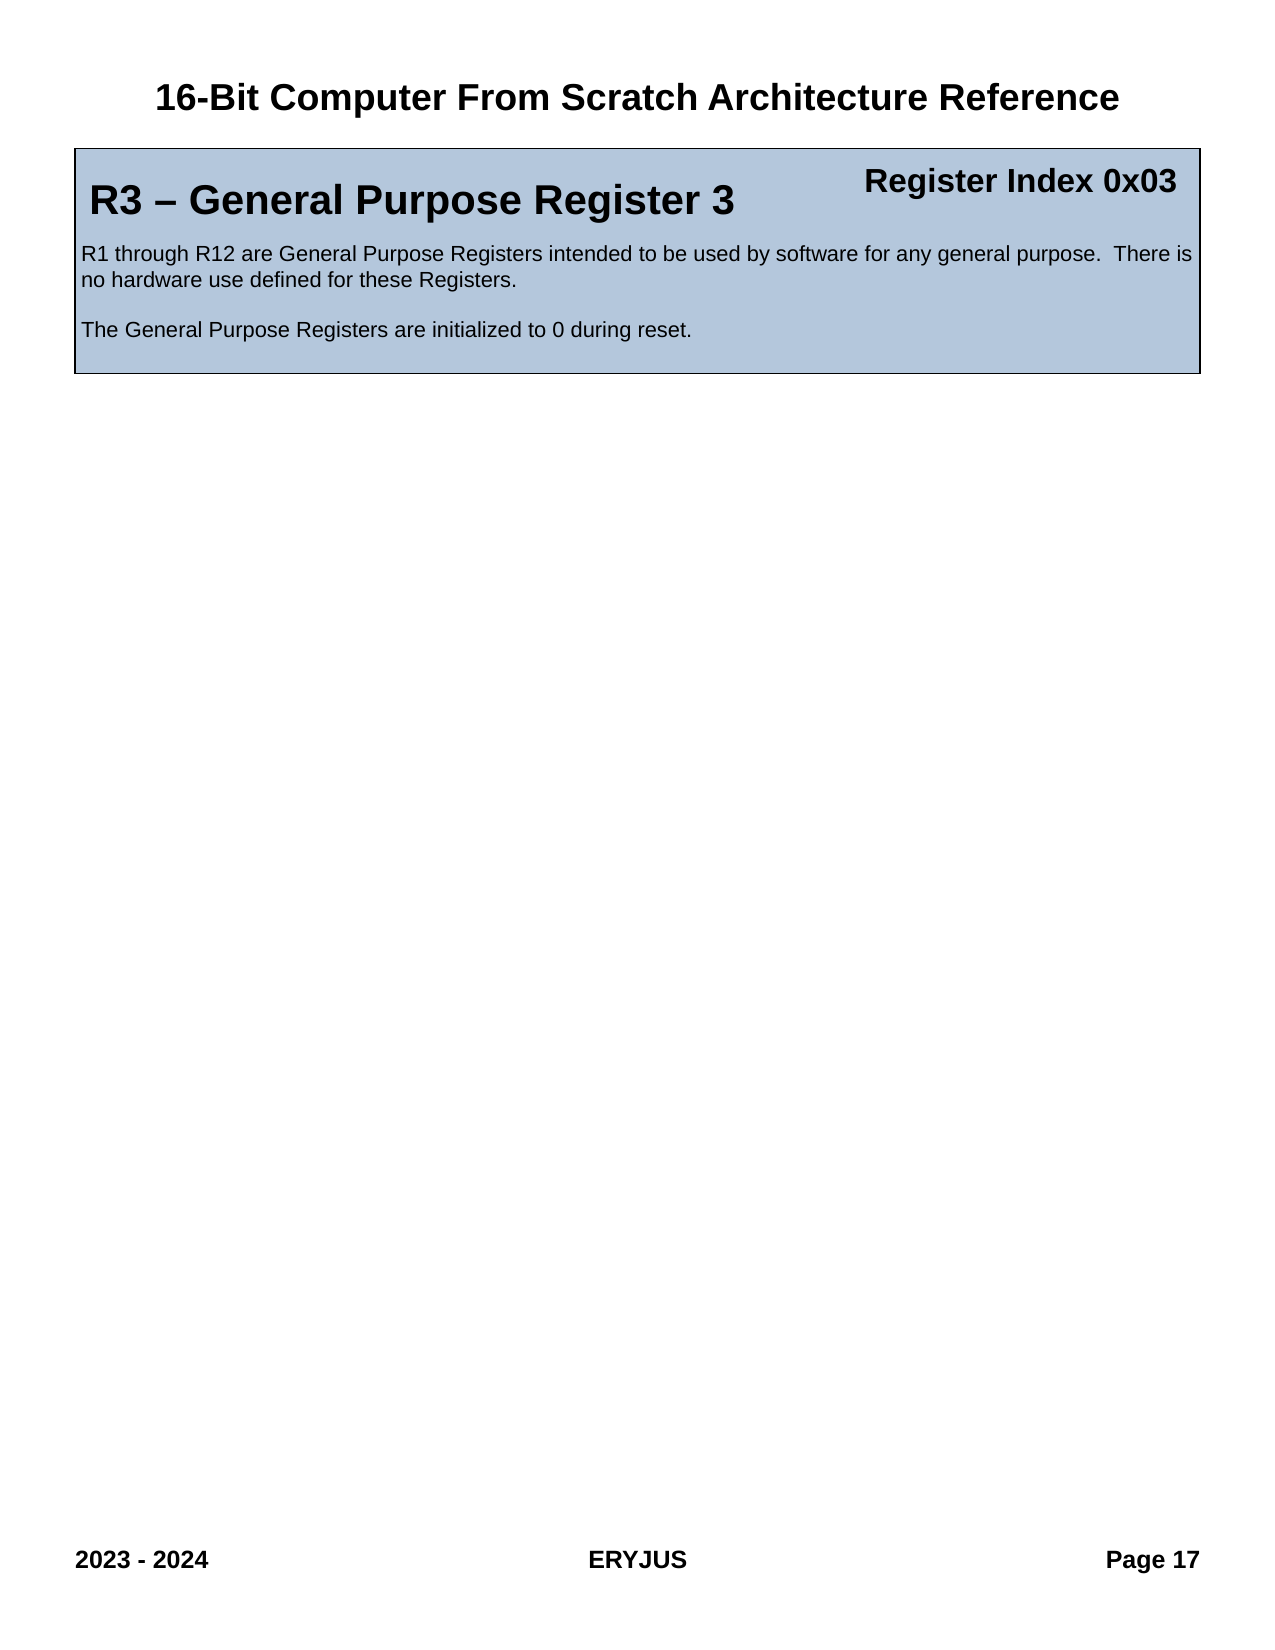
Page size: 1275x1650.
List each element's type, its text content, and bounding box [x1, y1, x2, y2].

table_header Register Index 0x03 [858, 155, 1194, 241]
table_header R1 through R12 are General Purpose Registers intended to be used by software for any general purpose. There is no hardware use defined for these Registers. The General Purpose Registers are initialized to 0 during reset. [76, 149, 1199, 373]
table_header R3 – General Purpose Register 3 [83, 155, 858, 241]
